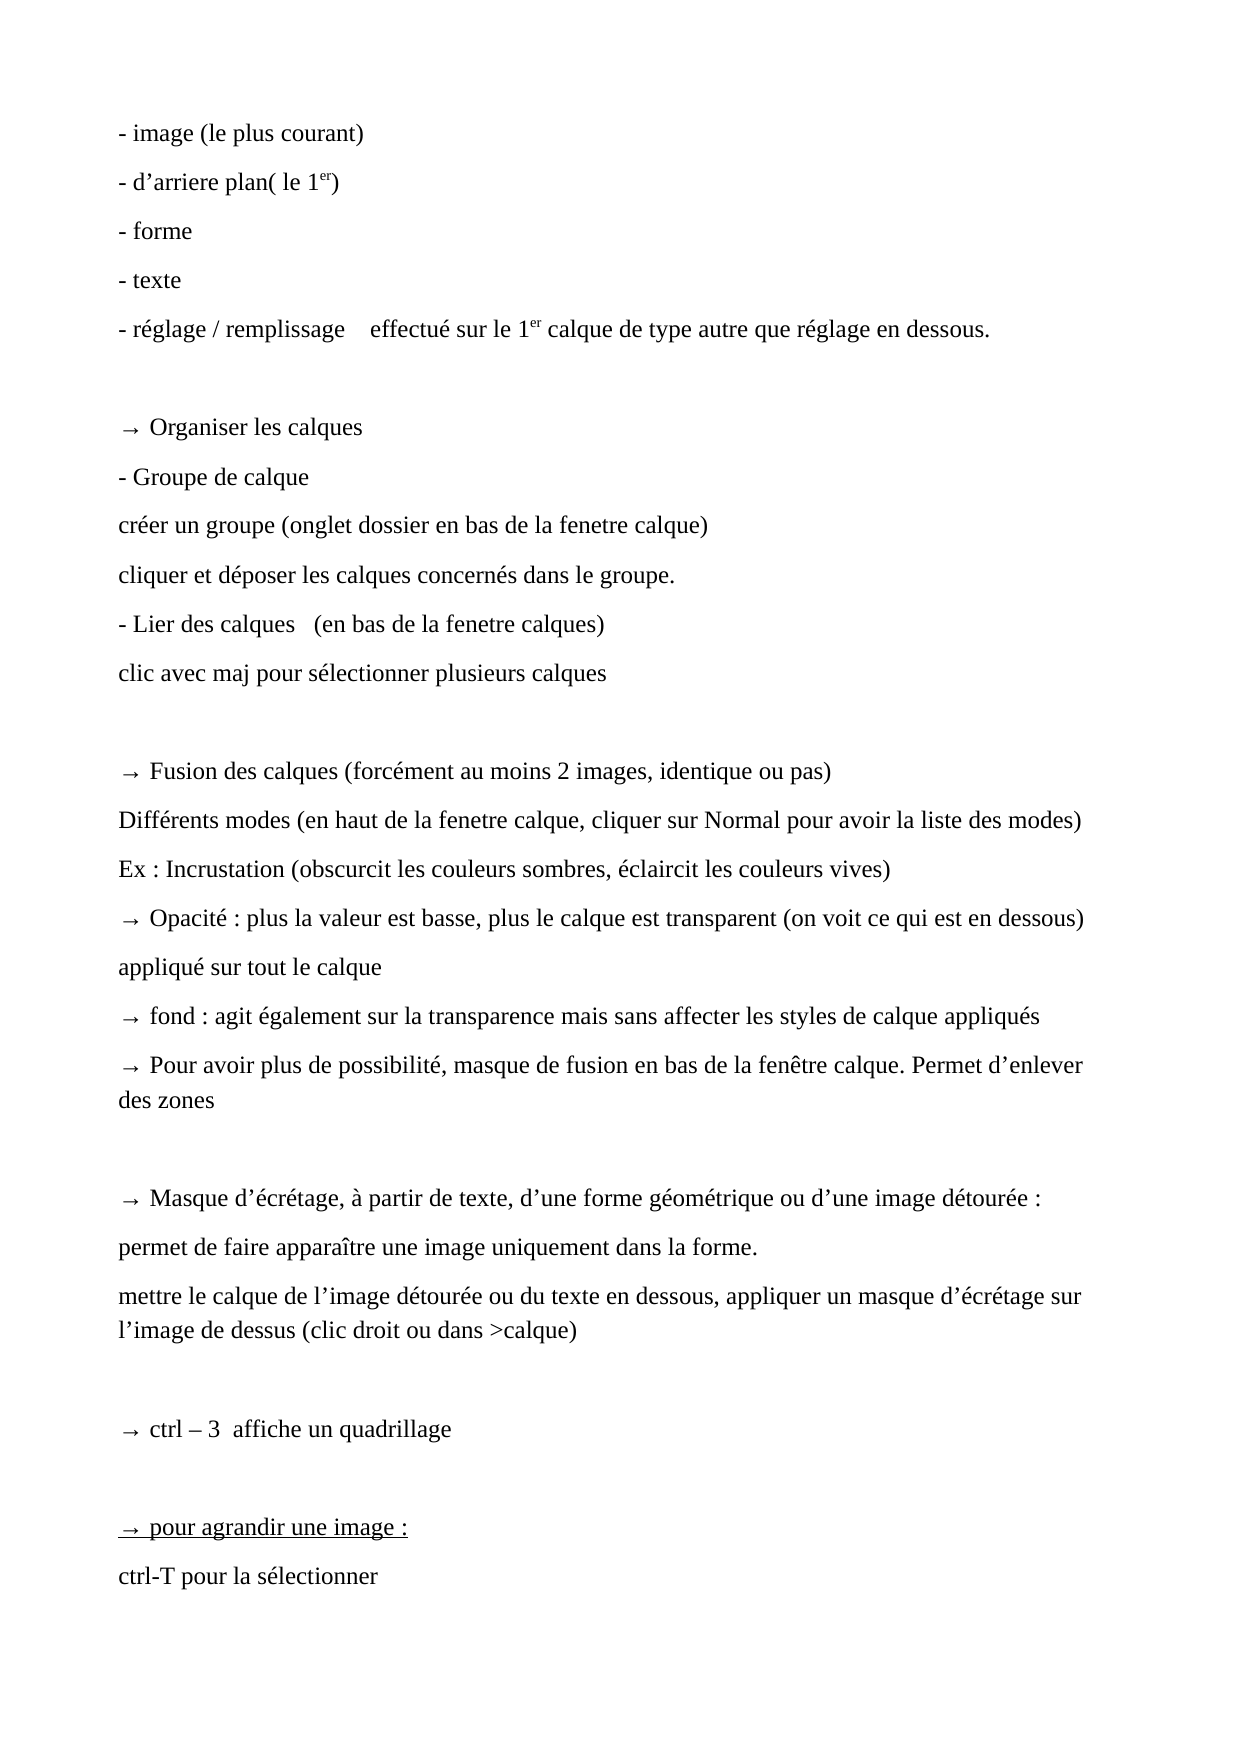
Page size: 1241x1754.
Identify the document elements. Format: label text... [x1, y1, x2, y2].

text permet de faire apparaître une image uniquement dans la forme. [118, 1232, 1122, 1261]
text → Organiser les calques [118, 412, 1122, 441]
text - Groupe de calque [118, 462, 1122, 490]
text Ex : Incrustation (obscurcit les couleurs sombres, éclaircit les couleurs vives) [118, 854, 1122, 883]
text → Fusion des calques (forcément au moins 2 images, identique ou pas) [118, 756, 1122, 785]
text Différents modes (en haut de la fenetre calque, cliquer sur Normal pour avoir la liste des modes) [118, 805, 1122, 834]
text appliqué sur tout le calque [118, 952, 1122, 981]
text → Masque d’écrétage, à partir de texte, d’une forme géométrique ou d’une image détourée : [118, 1183, 1122, 1212]
text → pour agrandir une image : [118, 1512, 1122, 1541]
text - forme [118, 216, 1122, 245]
text - image (le plus courant) [118, 118, 1122, 147]
text cliquer et déposer les calques concernés dans le groupe. [118, 560, 1122, 588]
text → Opacité : plus la valeur est basse, plus le calque est transparent (on voit ce qui est en dessous) [118, 903, 1122, 932]
text → Pour avoir plus de possibilité, masque de fusion en bas de la fenêtre calque. Permet d’enlever des zones [118, 1050, 1122, 1113]
text ctrl-T pour la sélectionner [118, 1561, 1122, 1589]
text - réglage / remplissage effectué sur le 1er calque de type autre que réglage en dessous. [118, 314, 1122, 343]
text mettre le calque de l’image détourée ou du texte en dessous, appliquer un masque d’écrétage sur l’image de dessus (clic droit ou dans >calque) [118, 1281, 1122, 1344]
text → fond : agit également sur la transparence mais sans affecter les styles de calque appliqués [118, 1001, 1122, 1030]
text clic avec maj pour sélectionner plusieurs calques [118, 658, 1122, 687]
text créer un groupe (onglet dossier en bas de la fenetre calque) [118, 511, 1122, 539]
text - Lier des calques (en bas de la fenetre calques) [118, 609, 1122, 637]
text - d’arriere plan( le 1er) [118, 167, 1122, 196]
text → ctrl – 3 affiche un quadrillage [118, 1414, 1122, 1442]
text - texte [118, 265, 1122, 294]
